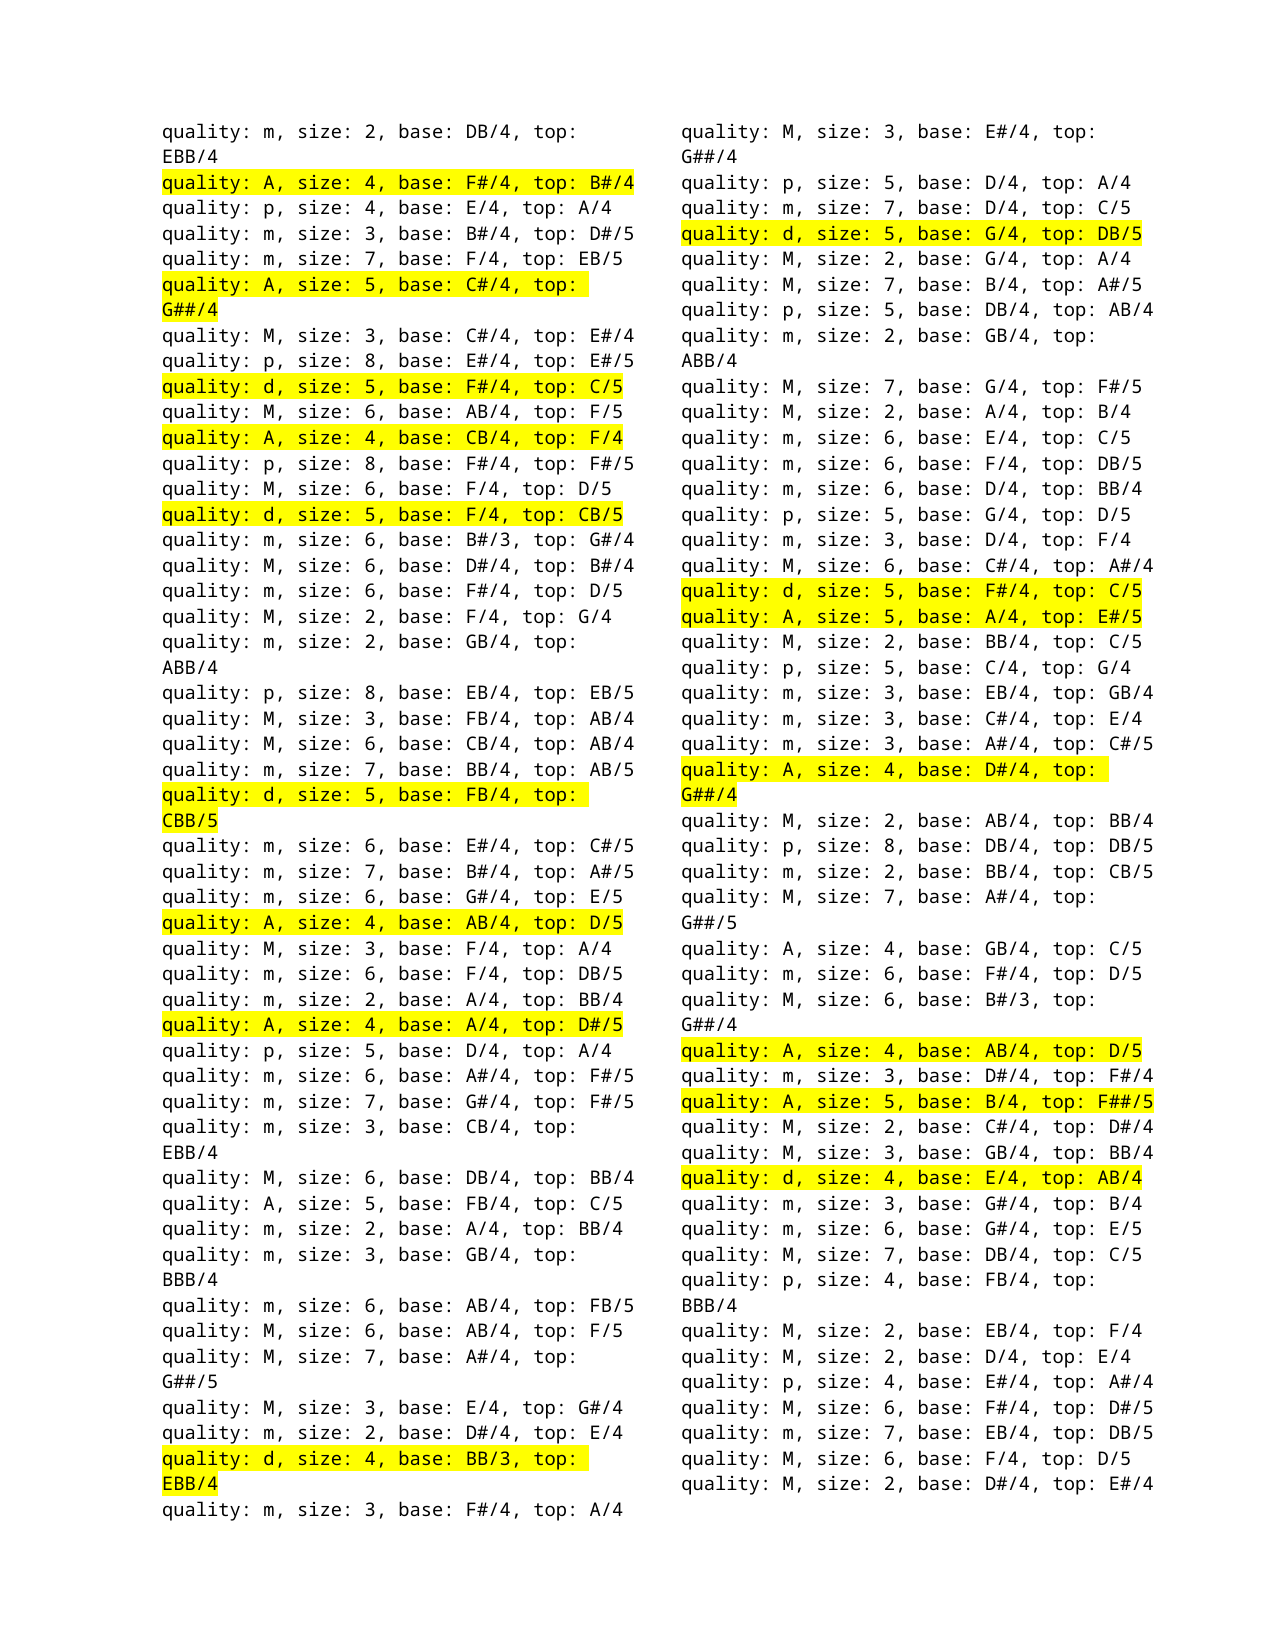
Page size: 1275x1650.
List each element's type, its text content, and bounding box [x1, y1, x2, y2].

text quality: d, size: 4, base: BB/3, top: EBB/4 [162, 1445, 637, 1496]
text quality: m, size: 2, base: BB/4, top: CB/5 [681, 858, 1157, 884]
text quality: p, size: 5, base: DB/4, top: AB/4 [681, 297, 1157, 322]
text quality: m, size: 3, base: D/4, top: F/4 [681, 526, 1157, 552]
text quality: m, size: 6, base: F/4, top: DB/5 [681, 450, 1157, 475]
text quality: M, size: 6, base: AB/4, top: F/5 [162, 1318, 637, 1343]
text quality: M, size: 6, base: F/4, top: D/5 [681, 1445, 1157, 1471]
text quality: M, size: 2, base: AB/4, top: BB/4 [681, 807, 1157, 833]
text quality: M, size: 3, base: E#/4, top: G##/4 [681, 118, 1157, 169]
text quality: m, size: 3, base: G#/4, top: B/4 [681, 1190, 1157, 1216]
text quality: m, size: 3, base: GB/4, top: BBB/4 [162, 1241, 637, 1292]
text quality: A, size: 4, base: A/4, top: D#/5 [162, 1011, 637, 1037]
text quality: M, size: 2, base: A/4, top: B/4 [681, 399, 1157, 424]
text quality: M, size: 6, base: C#/4, top: A#/4 [681, 552, 1157, 577]
text quality: m, size: 3, base: B#/4, top: D#/5 [162, 220, 637, 246]
text quality: M, size: 2, base: EB/4, top: F/4 [681, 1318, 1157, 1343]
text quality: m, size: 6, base: E#/4, top: C#/5 [162, 833, 637, 858]
text quality: d, size: 4, base: E/4, top: AB/4 [681, 1164, 1157, 1190]
text quality: p, size: 5, base: D/4, top: A/4 [681, 169, 1157, 195]
text quality: m, size: 6, base: E/4, top: C/5 [681, 424, 1157, 450]
text quality: M, size: 3, base: E/4, top: G#/4 [162, 1394, 637, 1420]
text quality: m, size: 2, base: A/4, top: BB/4 [162, 986, 637, 1011]
text quality: m, size: 6, base: F#/4, top: D/5 [162, 577, 637, 603]
text quality: m, size: 3, base: D#/4, top: F#/4 [681, 1062, 1157, 1088]
text quality: m, size: 2, base: GB/4, top: ABB/4 [681, 322, 1157, 373]
text quality: m, size: 2, base: D#/4, top: E/4 [162, 1420, 637, 1445]
text quality: A, size: 5, base: A/4, top: E#/5 [681, 603, 1157, 628]
text quality: M, size: 6, base: CB/4, top: AB/4 [162, 731, 637, 756]
text quality: p, size: 8, base: DB/4, top: DB/5 [681, 833, 1157, 858]
text quality: A, size: 4, base: CB/4, top: F/4 [162, 424, 637, 450]
text quality: M, size: 6, base: DB/4, top: BB/4 [162, 1164, 637, 1190]
text quality: M, size: 2, base: D/4, top: E/4 [681, 1343, 1157, 1369]
text quality: p, size: 8, base: EB/4, top: EB/5 [162, 679, 637, 705]
text quality: d, size: 5, base: F#/4, top: C/5 [681, 577, 1157, 603]
text quality: m, size: 3, base: F#/4, top: A/4 [162, 1496, 637, 1522]
text quality: p, size: 5, base: G/4, top: D/5 [681, 501, 1157, 526]
text quality: m, size: 3, base: CB/4, top: EBB/4 [162, 1113, 637, 1164]
text quality: m, size: 3, base: A#/4, top: C#/5 [681, 731, 1157, 756]
text quality: M, size: 2, base: D#/4, top: E#/4 [681, 1471, 1157, 1496]
text quality: m, size: 7, base: BB/4, top: AB/5 [162, 756, 637, 782]
text quality: A, size: 4, base: F#/4, top: B#/4 [162, 169, 637, 195]
text quality: A, size: 4, base: D#/4, top: G##/4 [681, 756, 1157, 807]
text quality: p, size: 5, base: D/4, top: A/4 [162, 1037, 637, 1062]
text quality: m, size: 7, base: B#/4, top: A#/5 [162, 858, 637, 884]
text quality: p, size: 4, base: FB/4, top: BBB/4 [681, 1267, 1157, 1318]
text quality: p, size: 4, base: E/4, top: A/4 [162, 195, 637, 220]
text quality: M, size: 6, base: AB/4, top: F/5 [162, 399, 637, 424]
text quality: M, size: 2, base: G/4, top: A/4 [681, 246, 1157, 271]
text quality: A, size: 4, base: AB/4, top: D/5 [681, 1037, 1157, 1062]
text quality: m, size: 6, base: F/4, top: DB/5 [162, 960, 637, 986]
text quality: A, size: 5, base: B/4, top: F##/5 [681, 1088, 1157, 1113]
text quality: p, size: 8, base: E#/4, top: E#/5 [162, 348, 637, 373]
text quality: m, size: 7, base: F/4, top: EB/5 [162, 246, 637, 271]
text quality: M, size: 7, base: A#/4, top: G##/5 [681, 884, 1157, 935]
text quality: p, size: 8, base: F#/4, top: F#/5 [162, 450, 637, 475]
text quality: M, size: 7, base: B/4, top: A#/5 [681, 271, 1157, 297]
text quality: m, size: 6, base: A#/4, top: F#/5 [162, 1062, 637, 1088]
text quality: M, size: 6, base: D#/4, top: B#/4 [162, 552, 637, 577]
text quality: m, size: 6, base: D/4, top: BB/4 [681, 475, 1157, 501]
text quality: p, size: 4, base: E#/4, top: A#/4 [681, 1369, 1157, 1394]
text quality: M, size: 7, base: DB/4, top: C/5 [681, 1241, 1157, 1267]
text quality: m, size: 7, base: G#/4, top: F#/5 [162, 1088, 637, 1113]
text quality: A, size: 5, base: C#/4, top: G##/4 [162, 271, 637, 322]
text quality: M, size: 3, base: C#/4, top: E#/4 [162, 322, 637, 348]
text quality: m, size: 2, base: GB/4, top: ABB/4 [162, 628, 637, 679]
text quality: M, size: 6, base: B#/3, top: G##/4 [681, 986, 1157, 1037]
text quality: M, size: 7, base: G/4, top: F#/5 [681, 373, 1157, 399]
text quality: p, size: 5, base: C/4, top: G/4 [681, 654, 1157, 679]
text quality: M, size: 7, base: A#/4, top: G##/5 [162, 1343, 637, 1394]
text quality: M, size: 6, base: F#/4, top: D#/5 [681, 1394, 1157, 1420]
text quality: d, size: 5, base: G/4, top: DB/5 [681, 220, 1157, 246]
text quality: A, size: 5, base: FB/4, top: C/5 [162, 1190, 637, 1216]
text quality: m, size: 6, base: B#/3, top: G#/4 [162, 526, 637, 552]
text quality: M, size: 2, base: BB/4, top: C/5 [681, 628, 1157, 654]
text quality: d, size: 5, base: F/4, top: CB/5 [162, 501, 637, 526]
text quality: M, size: 2, base: C#/4, top: D#/4 [681, 1113, 1157, 1139]
text quality: m, size: 7, base: D/4, top: C/5 [681, 195, 1157, 220]
text quality: M, size: 3, base: GB/4, top: BB/4 [681, 1139, 1157, 1164]
text quality: d, size: 5, base: FB/4, top: CBB/5 [162, 782, 637, 833]
text quality: m, size: 2, base: A/4, top: BB/4 [162, 1216, 637, 1241]
text quality: A, size: 4, base: GB/4, top: C/5 [681, 935, 1157, 960]
text quality: m, size: 6, base: AB/4, top: FB/5 [162, 1292, 637, 1318]
text quality: d, size: 5, base: F#/4, top: C/5 [162, 373, 637, 399]
text quality: m, size: 3, base: EB/4, top: GB/4 [681, 679, 1157, 705]
text quality: m, size: 7, base: EB/4, top: DB/5 [681, 1420, 1157, 1445]
text quality: m, size: 3, base: C#/4, top: E/4 [681, 705, 1157, 731]
text quality: M, size: 2, base: F/4, top: G/4 [162, 603, 637, 628]
text quality: m, size: 2, base: DB/4, top: EBB/4 [162, 118, 637, 169]
text quality: m, size: 6, base: G#/4, top: E/5 [162, 884, 637, 909]
text quality: m, size: 6, base: G#/4, top: E/5 [681, 1216, 1157, 1241]
text quality: M, size: 3, base: FB/4, top: AB/4 [162, 705, 637, 731]
text quality: M, size: 6, base: F/4, top: D/5 [162, 475, 637, 501]
text quality: M, size: 3, base: F/4, top: A/4 [162, 935, 637, 960]
text quality: m, size: 6, base: F#/4, top: D/5 [681, 960, 1157, 986]
text quality: A, size: 4, base: AB/4, top: D/5 [162, 909, 637, 935]
